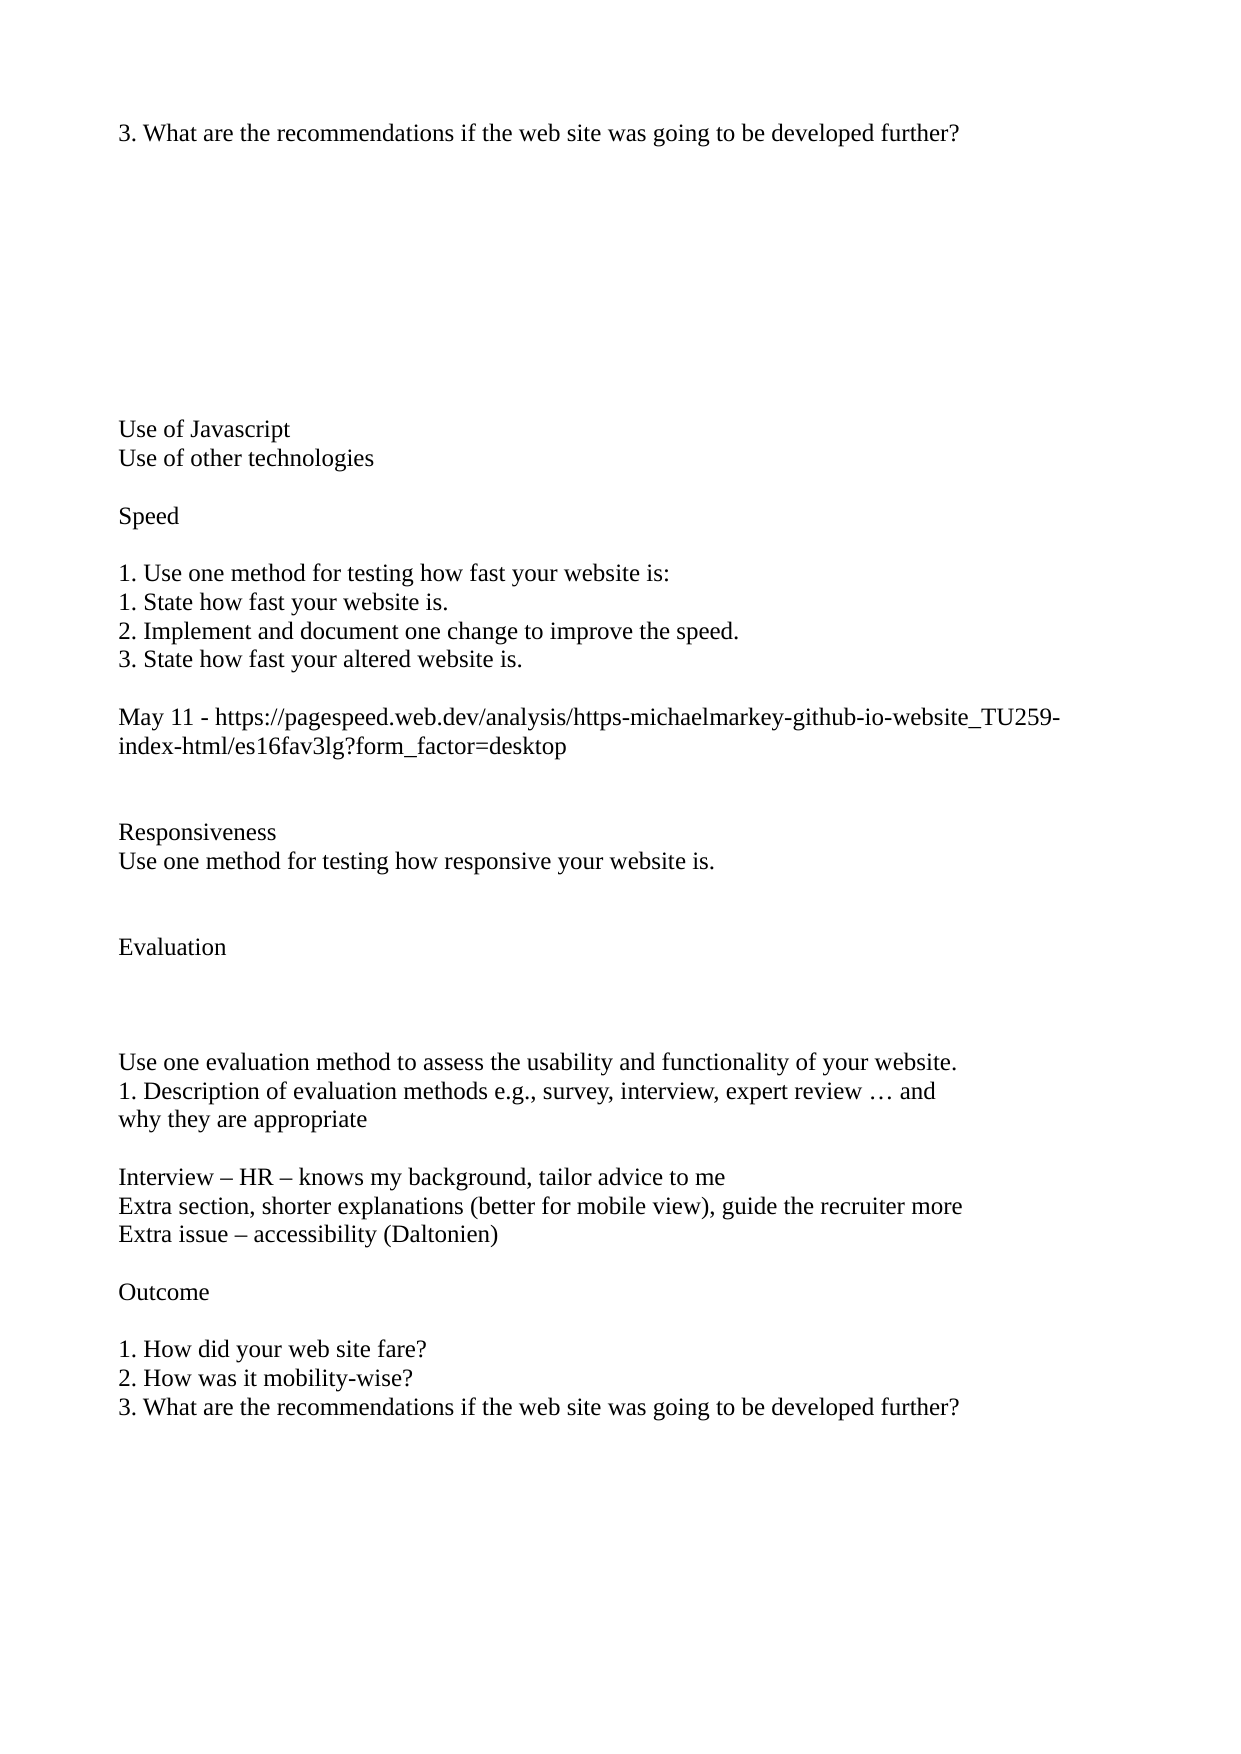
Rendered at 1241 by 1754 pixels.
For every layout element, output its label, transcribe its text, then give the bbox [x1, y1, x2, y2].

text 3. What are the recommendations if the web site was going to be developed further? [118, 1392, 1122, 1421]
text 2. Implement and document one change to improve the speed. [118, 616, 1122, 644]
text Extra section, shorter explanations (better for mobile view), guide the recruiter more [118, 1191, 1122, 1219]
text Use of Javascript [118, 414, 1122, 443]
text 3. State how fast your altered website is. [118, 644, 1122, 673]
text 1. Use one method for testing how fast your website is: [118, 558, 1122, 587]
text Outcome [118, 1277, 1122, 1306]
text 1. How did your web site fare? [118, 1334, 1122, 1363]
text Speed [118, 501, 1122, 529]
text why they are appropriate [118, 1104, 1122, 1133]
text May 11 - https://pagespeed.web.dev/analysis/https-michaelmarkey-github-io-website_TU259-index-html/es16fav3lg?form_factor=desktop [118, 702, 1122, 759]
text 1. State how fast your website is. [118, 587, 1122, 616]
text Use of other technologies [118, 443, 1122, 472]
text Responsiveness [118, 817, 1122, 846]
text Interview – HR – knows my background, tailor advice to me [118, 1162, 1122, 1191]
text Extra issue – accessibility (Daltonien) [118, 1219, 1122, 1248]
text Use one evaluation method to assess the usability and functionality of your website. [118, 1047, 1122, 1076]
text 1. Description of evaluation methods e.g., survey, interview, expert review … and [118, 1076, 1122, 1104]
text 2. How was it mobility-wise? [118, 1363, 1122, 1392]
text Evaluation [118, 932, 1122, 961]
text 3. What are the recommendations if the web site was going to be developed further? [118, 118, 1122, 147]
text Use one method for testing how responsive your website is. [118, 846, 1122, 874]
